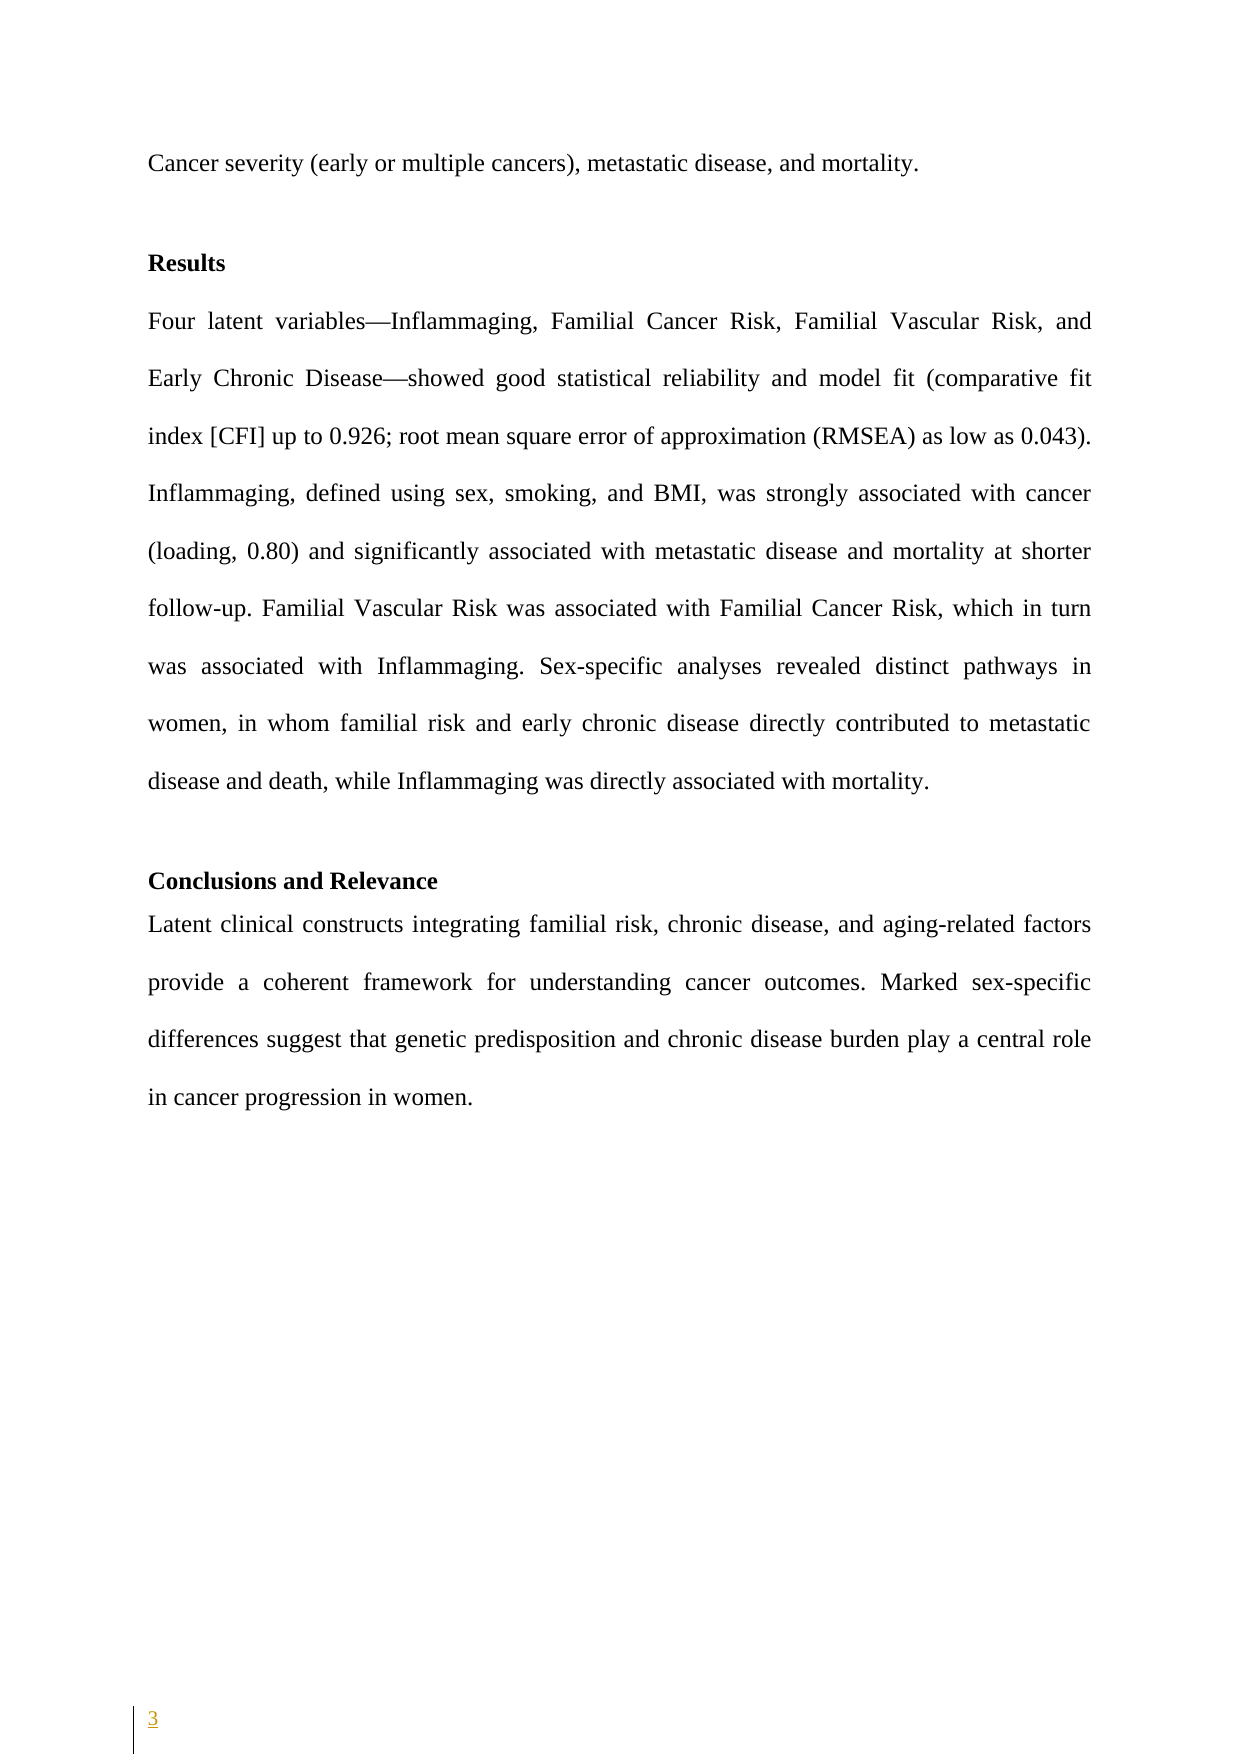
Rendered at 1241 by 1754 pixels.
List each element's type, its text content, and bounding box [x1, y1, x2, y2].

text Latent clinical constructs integrating familial risk, chronic disease, and aging-related factors provide a coherent framework for understanding cancer outcomes. Marked sex-specific differences suggest that genetic predisposition and chronic disease burden play a central role in cancer progression in women. [148, 909, 1092, 1111]
text Results Four latent variables—Inflammaging, Familial Cancer Risk, Familial Vascular Risk, and Early Chronic Disease—showed good statistical reliability and model fit (comparative fit index [CFI] up to 0.926; root mean square error of approximation (RMSEA) as low as 0.043). Inflammaging, defined using sex, smoking, and BMI, was strongly associated with cancer (loading, 0.80) and significantly associated with metastatic disease and mortality at shorter follow-up. Familial Vascular Risk was associated with Familial Cancer Risk, which in turn was associated with Inflammaging. Sex-specific analyses revealed distinct pathways in women, in whom familial risk and early chronic disease directly contributed to metastatic disease and death, while Inflammaging was directly associated with mortality. [148, 248, 1092, 794]
text Conclusions and Relevance [148, 866, 1092, 895]
text Cancer severity (early or multiple cancers), metastatic disease, and mortality. [148, 148, 1092, 176]
